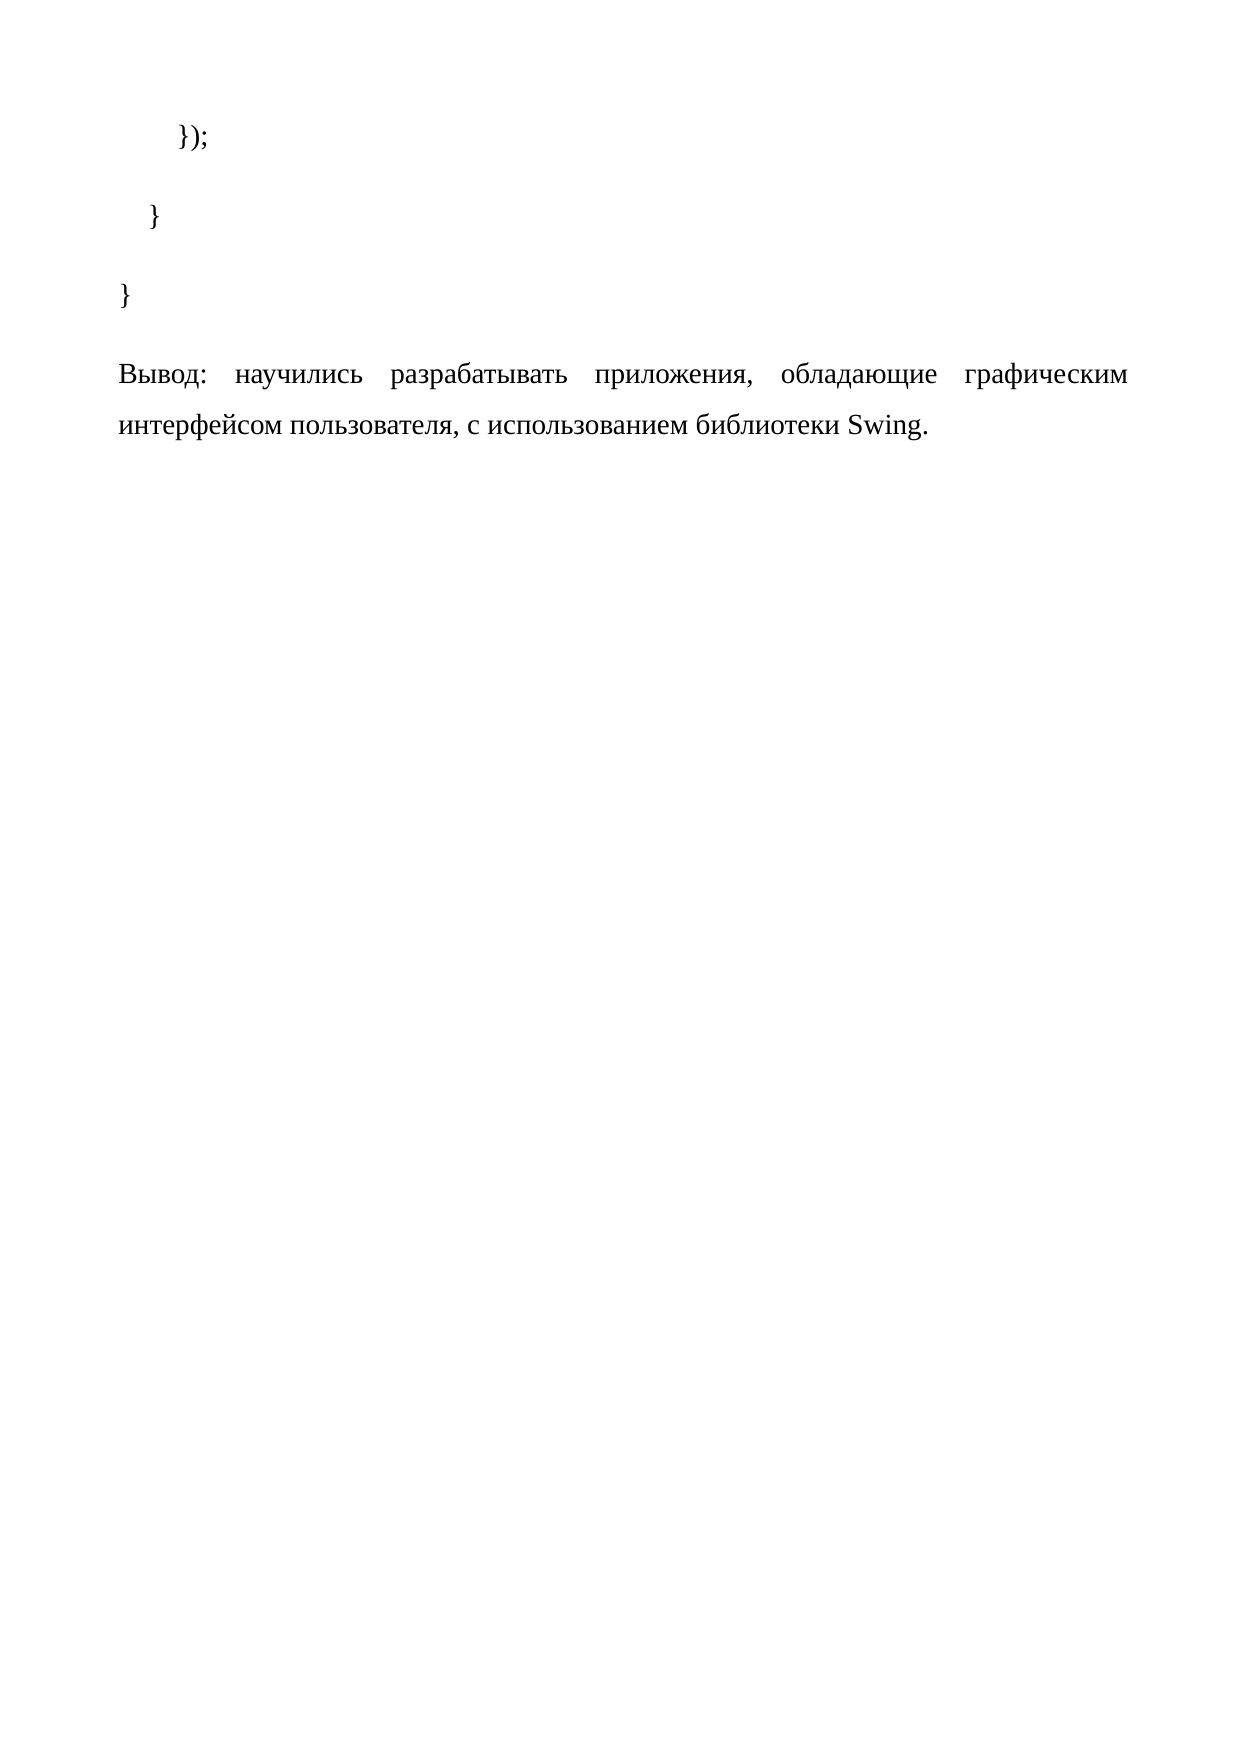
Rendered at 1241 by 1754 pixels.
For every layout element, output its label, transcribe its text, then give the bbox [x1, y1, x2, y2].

text }); [118, 118, 1128, 152]
text } [118, 198, 1128, 231]
text Вывод: научились разрабатывать приложения, обладающие графическим интерфейсом пользователя, с использованием библиотеки Swing. [118, 357, 1128, 440]
text } [118, 277, 1128, 311]
